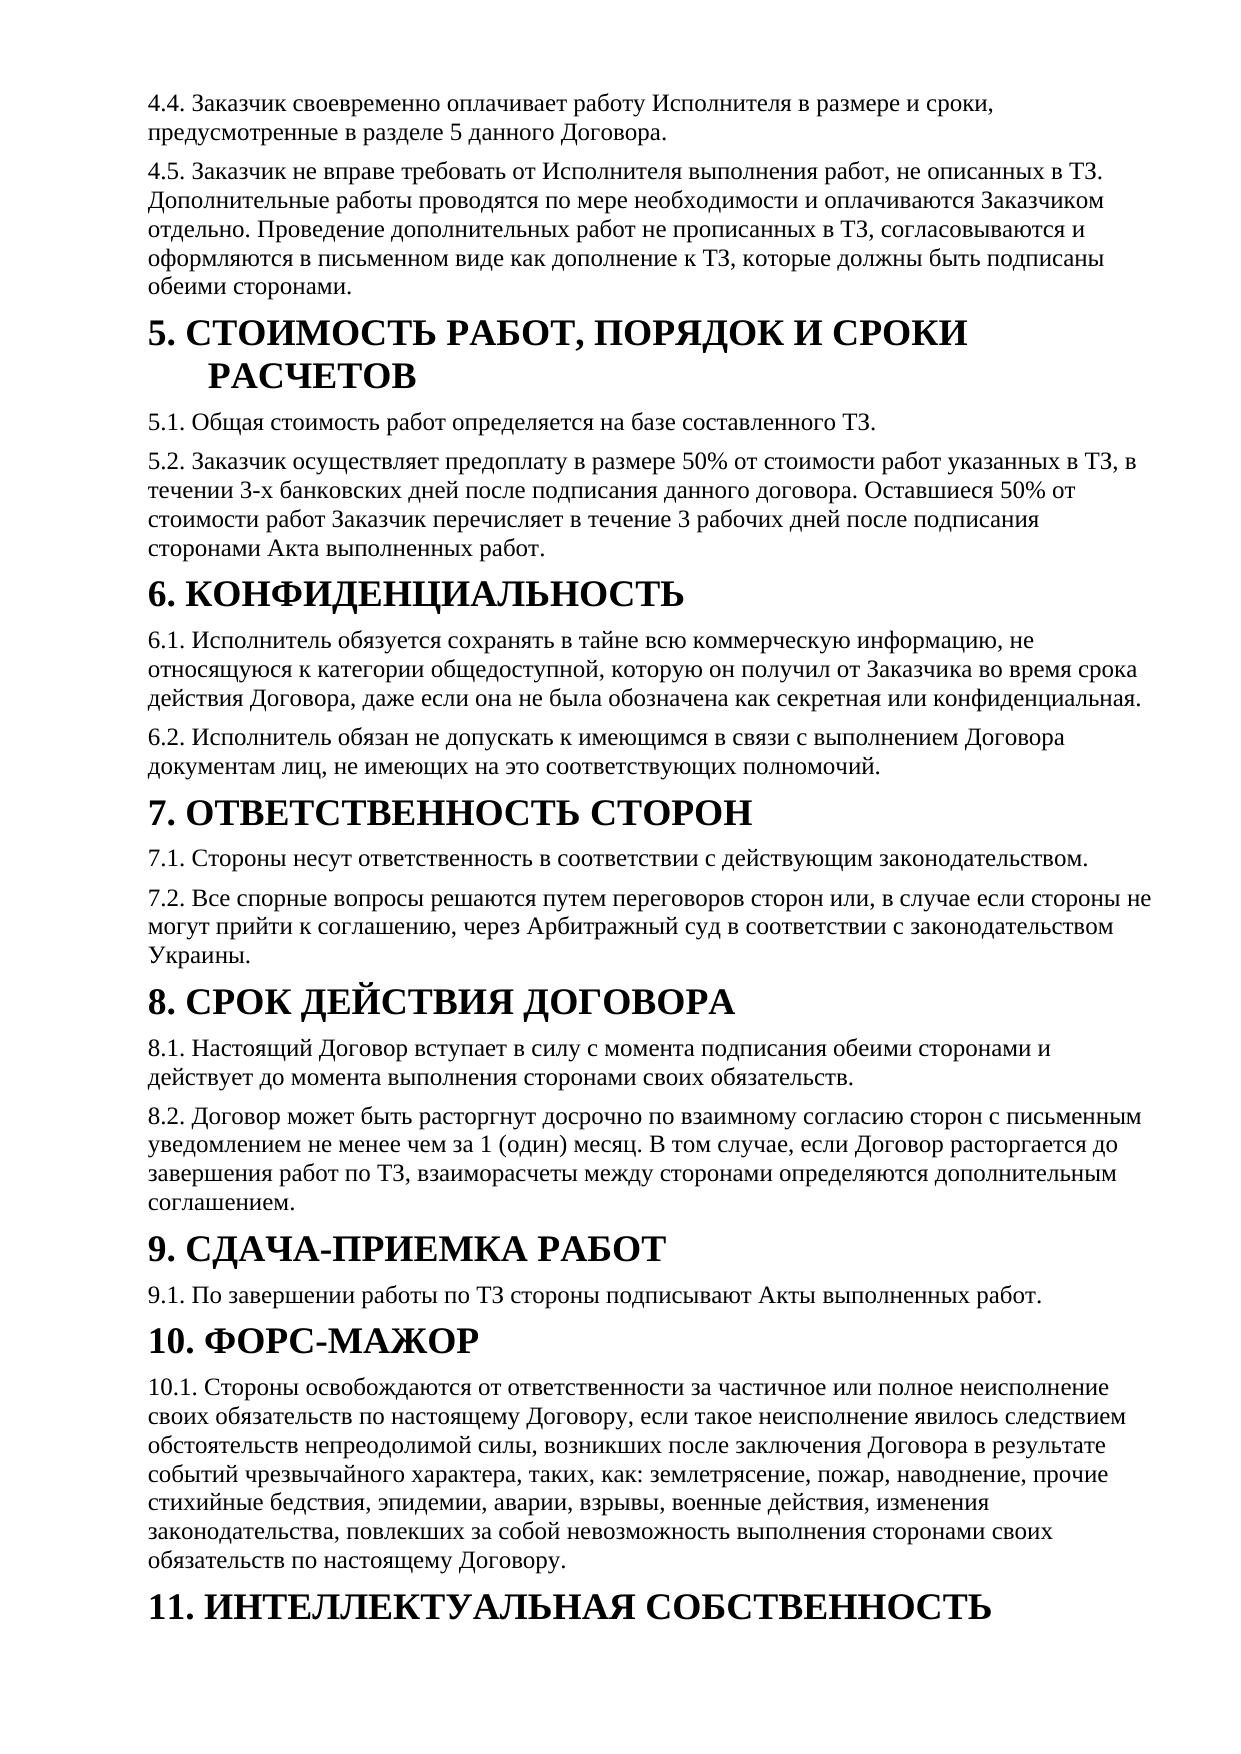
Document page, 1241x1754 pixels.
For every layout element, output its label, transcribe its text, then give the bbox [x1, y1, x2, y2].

subtitle 7. ОТВЕТСТВЕННОСТЬ СТОРОН [148, 790, 1152, 833]
text 9.1. По завершении работы по ТЗ стороны подписывают Акты выполненных работ. [148, 1280, 1152, 1308]
text 8.1. Настоящий Договор вступает в силу с момента подписания обеими сторонами и действует до момента выполнения сторонами своих обязательств. [148, 1033, 1152, 1090]
text 7.1. Стороны несут ответственность в соответствии с действующим законодательством. [148, 843, 1152, 872]
subtitle 5. СТОИМОСТЬ РАБОТ, ПОРЯДОК И СРОКИ РАСЧЕТОВ [148, 311, 1152, 397]
text 4.4. Заказчик своевременно оплачивает работу Исполнителя в размере и сроки, предусмотренные в разделе 5 данного Договора. [148, 88, 1152, 146]
subtitle 10. ФОРС-МАЖОР [148, 1319, 1152, 1362]
text 4.5. Заказчик не вправе требовать от Исполнителя выполнения работ, не описанных в ТЗ. Дополнительные работы проводятся по мере необходимости и оплачиваются Заказчиком отдельно. Проведение дополнительных работ не прописанных в ТЗ, согласовываются и оформляются в письменном виде как дополнение к ТЗ, которые должны быть подписаны обеими сторонами. [148, 156, 1152, 300]
text 5.2. Заказчик осуществляет предоплату в размере 50% от стоимости работ указанных в ТЗ, в течении 3-х банковских дней после подписания данного договора. Оставшиеся 50% от стоимости работ Заказчик перечисляет в течение 3 рабочих дней после подписания сторонами Акта выполненных работ. [148, 446, 1152, 561]
text 6.1. Исполнитель обязуется сохранять в тайне всю коммерческую информацию, не относящуюся к категории общедоступной, которую он получил от Заказчика во время срока действия Договора, даже если она не была обозначена как секретная или конфиденциальная. [148, 625, 1152, 712]
text 10.1. Стороны освобождаются от ответственности за частичное или полное неисполнение своих обязательств по настоящему Договору, если такое неисполнение явилось следствием обстоятельств непреодолимой силы, возникших после заключения Договора в результате событий чрезвычайного характера, таких, как: землетрясение, пожар, наводнение, прочие стихийные бедствия, эпидемии, аварии, взрывы, военные действия, изменения законодательства, повлекших за собой невозможность выполнения сторонами своих обязательств по настоящему Договору. [148, 1372, 1152, 1574]
subtitle 6. КОНФИДЕНЦИАЛЬНОСТЬ [148, 572, 1152, 615]
text 5.1. Общая стоимость работ определяется на базе составленного ТЗ. [148, 407, 1152, 436]
subtitle 11. ИНТЕЛЛЕКТУАЛЬНАЯ СОБСТВЕННОСТЬ [148, 1584, 1152, 1627]
subtitle 8. СРОК ДЕЙСТВИЯ ДОГОВОРА [148, 979, 1152, 1022]
text 7.2. Все спорные вопросы решаются путем переговоров сторон или, в случае если стороны не могут прийти к соглашению, через Арбитражный суд в соответствии с законодательством Украины. [148, 883, 1152, 969]
text 8.2. Договор может быть расторгнут досрочно по взаимному согласию сторон с письменным уведомлением не менее чем за 1 (один) месяц. В том случае, если Договор расторгается до завершения работ по ТЗ, взаиморасчеты между сторонами определяются дополнительным соглашением. [148, 1101, 1152, 1216]
text 6.2. Исполнитель обязан не допускать к имеющимся в связи с выполнением Договора документам лиц, не имеющих на это соответствующих полномочий. [148, 722, 1152, 779]
subtitle 9. СДАЧА-ПРИЕМКА РАБОТ [148, 1226, 1152, 1269]
